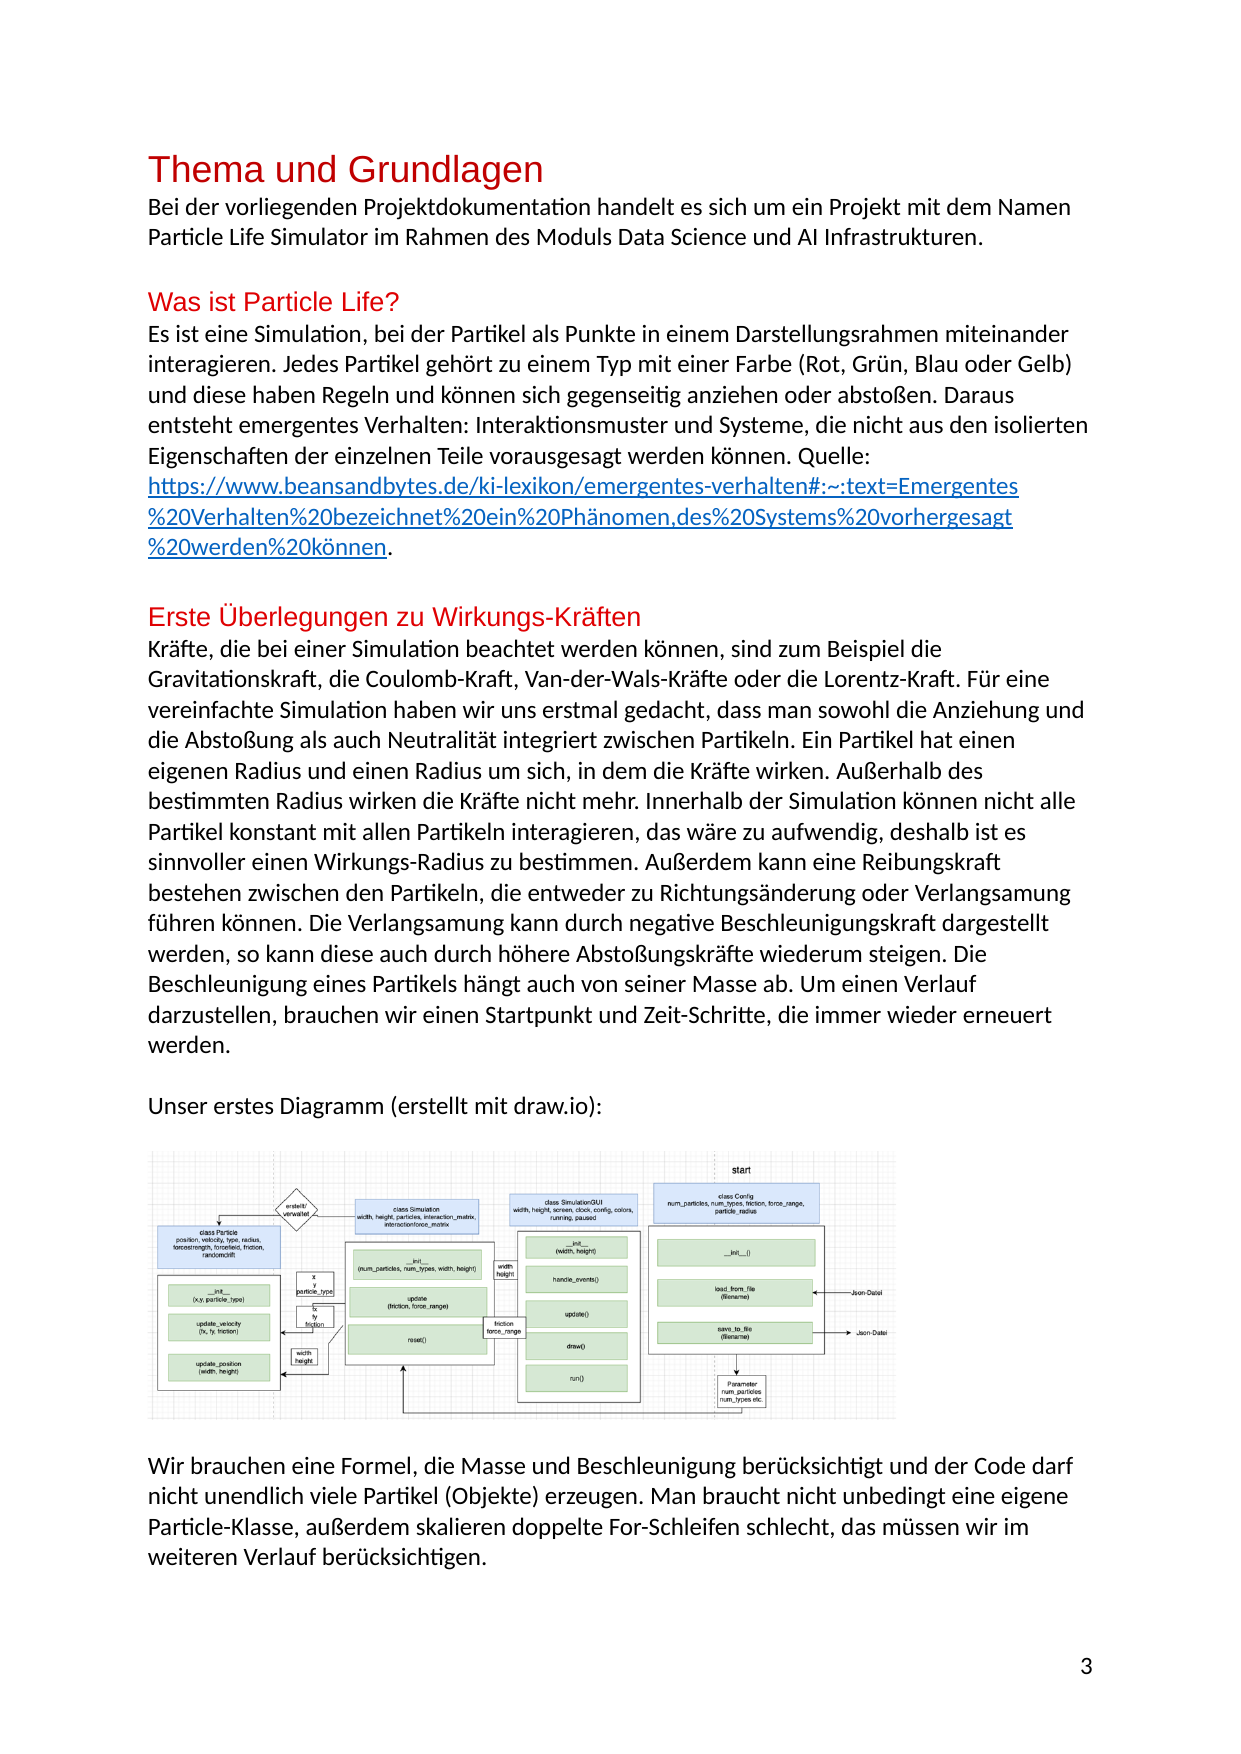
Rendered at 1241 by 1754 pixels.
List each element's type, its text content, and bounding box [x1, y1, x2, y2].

text Unser erstes Diagramm (erstellt mit draw.io): [148, 1091, 1093, 1121]
text Wir brauchen eine Formel, die Masse und Beschleunigung berücksichtigt und der Code darf nicht unendlich viele Partikel (Objekte) erzeugen. Man braucht nicht unbedingt eine eigene Particle-Klasse, außerdem skalieren doppelte For-Schleifen schlecht, das müssen wir im weiteren Verlauf berücksichtigen. [148, 1450, 1093, 1572]
picture [147, 1151, 897, 1420]
text Kräfte, die bei einer Simulation beachtet werden können, sind zum Beispiel die Gravitationskraft, die Coulomb-Kraft, Van-der-Wals-Kräfte oder die Lorentz-Kraft. Für eine vereinfachte Simulation haben wir uns erstmal gedacht, dass man sowohl die Anziehung und die Abstoßung als auch Neutralität integriert zwischen Partikeln. Ein Partikel hat einen eigenen Radius und einen Radius um sich, in dem die Kräfte wirken. Außerhalb des bestimmten Radius wirken die Kräfte nicht mehr. Innerhalb der Simulation können nicht alle Partikel konstant mit allen Partikeln interagieren, das wäre zu aufwendig, deshalb ist es sinnvoller einen Wirkungs-Radius zu bestimmen. Außerdem kann eine Reibungskraft bestehen zwischen den Partikeln, die entweder zu Richtungsänderung oder Verlangsamung führen können. Die Verlangsamung kann durch negative Beschleunigungskraft dargestellt werden, so kann diese auch durch höhere Abstoßungskräfte wiederum steigen. Die Beschleunigung eines Partikels hängt auch von seiner Masse ab. Um einen Verlauf darzustellen, brauchen wir einen Startpunkt und Zeit-Schritte, die immer wieder erneuert werden. [148, 633, 1093, 1091]
text Es ist eine Simulation, bei der Partikel als Punkte in einem Darstellungsrahmen miteinander interagieren. Jedes Partikel gehört zu einem Typ mit einer Farbe (Rot, Grün, Blau oder Gelb) und diese haben Regeln und können sich gegenseitig anziehen oder abstoßen. Daraus entsteht emergentes Verhalten: Interaktionsmuster und Systeme, die nicht aus den isolierten Eigenschaften der einzelnen Teile vorausgesagt werden können. Quelle: https://www.beansandbytes.de/ki-lexikon/emergentes-verhalten#:~:text=Emergentes%20Verhalten%20bezeichnet%20ein%20Phänomen,des%20Systems%20vorhergesagt%20werden%20können. [148, 318, 1093, 562]
text Bei der vorliegenden Projektdokumentation handelt es sich um ein Projekt mit dem Namen Particle Life Simulator im Rahmen des Moduls Data Science und AI Infrastrukturen. [148, 191, 1093, 252]
subtitle Thema und Grundlagen [148, 148, 1093, 191]
subtitle Was ist Particle Life? [148, 286, 1093, 318]
subtitle Erste Überlegungen zu Wirkungs-Kräften [148, 601, 1093, 633]
